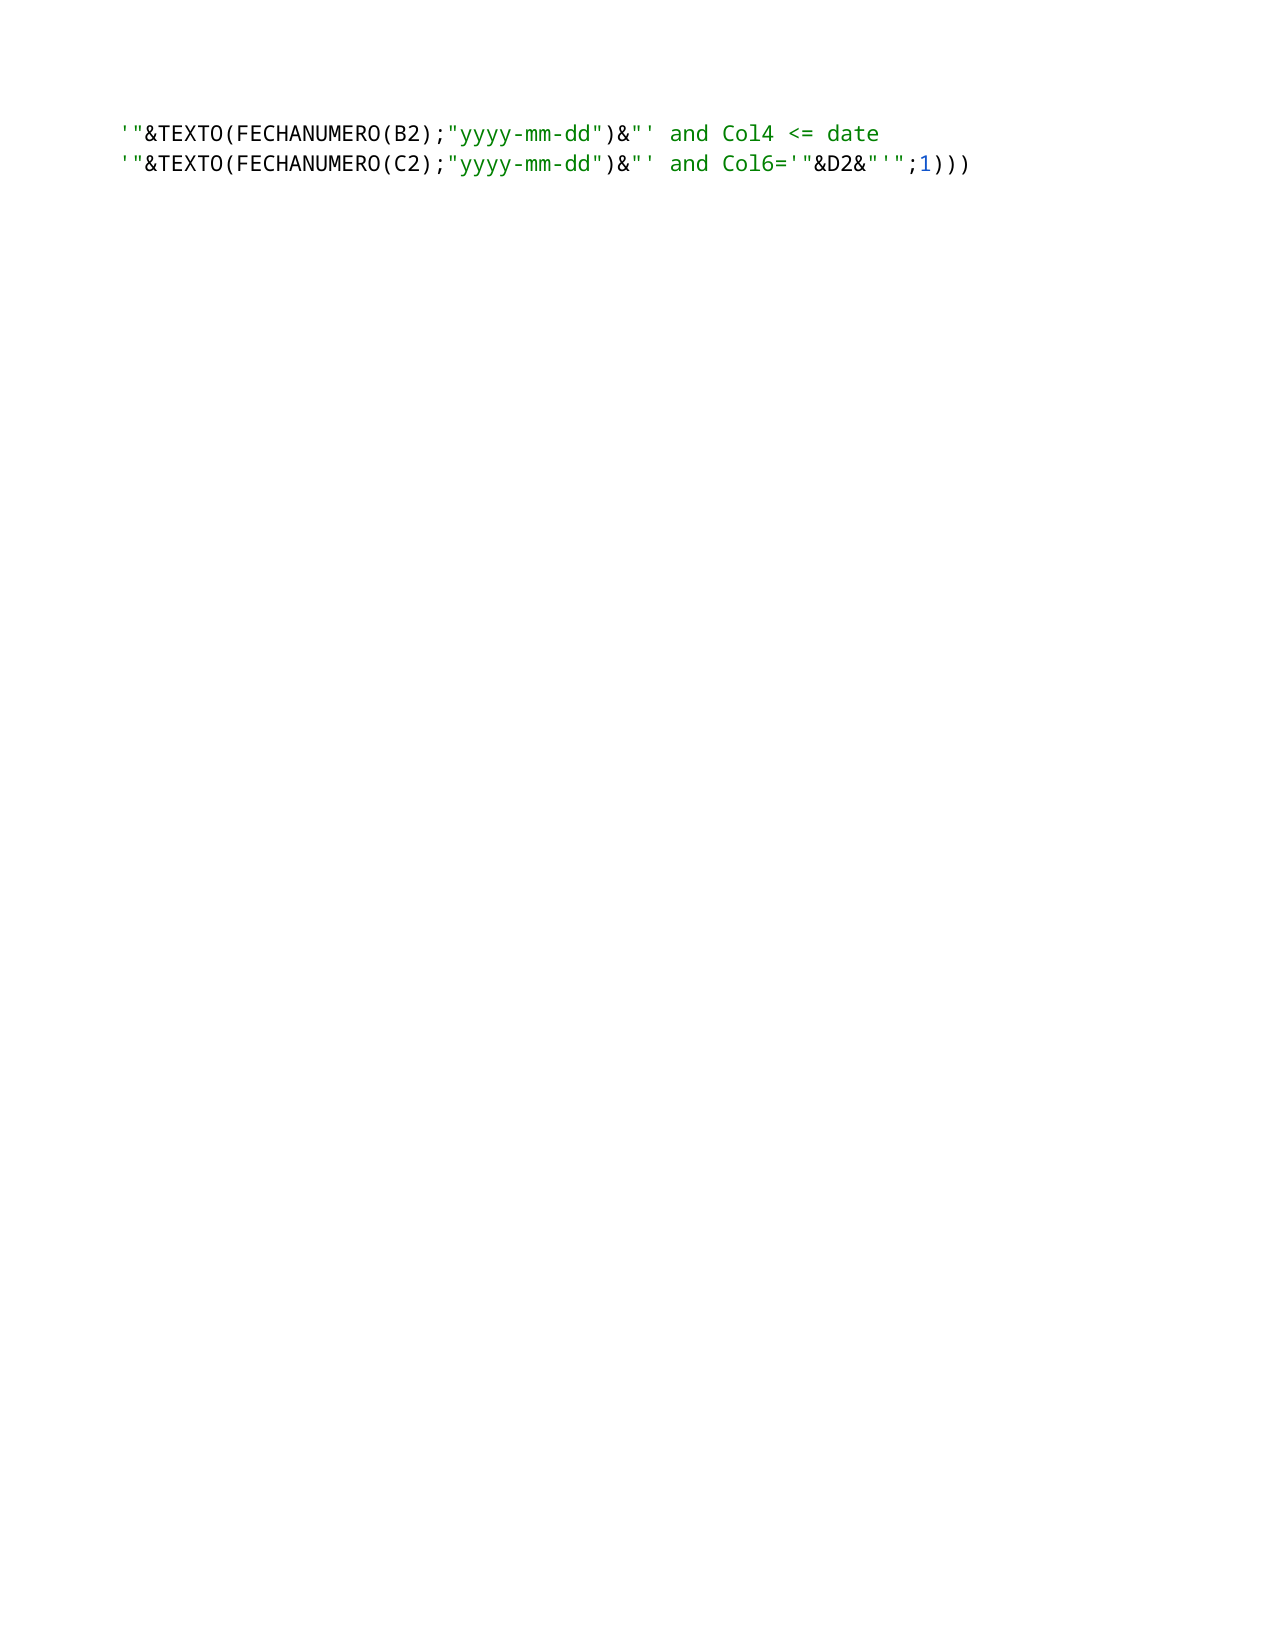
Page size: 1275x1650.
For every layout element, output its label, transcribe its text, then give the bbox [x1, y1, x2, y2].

text '"&TEXTO(FECHANUMERO(B2);"yyyy-mm-dd")&"' and Col4 <= date '"&TEXTO(FECHANUMERO(C2);"yyyy-mm-dd")&"' and Col6='"&D2&"'";1))) [118, 118, 1157, 178]
